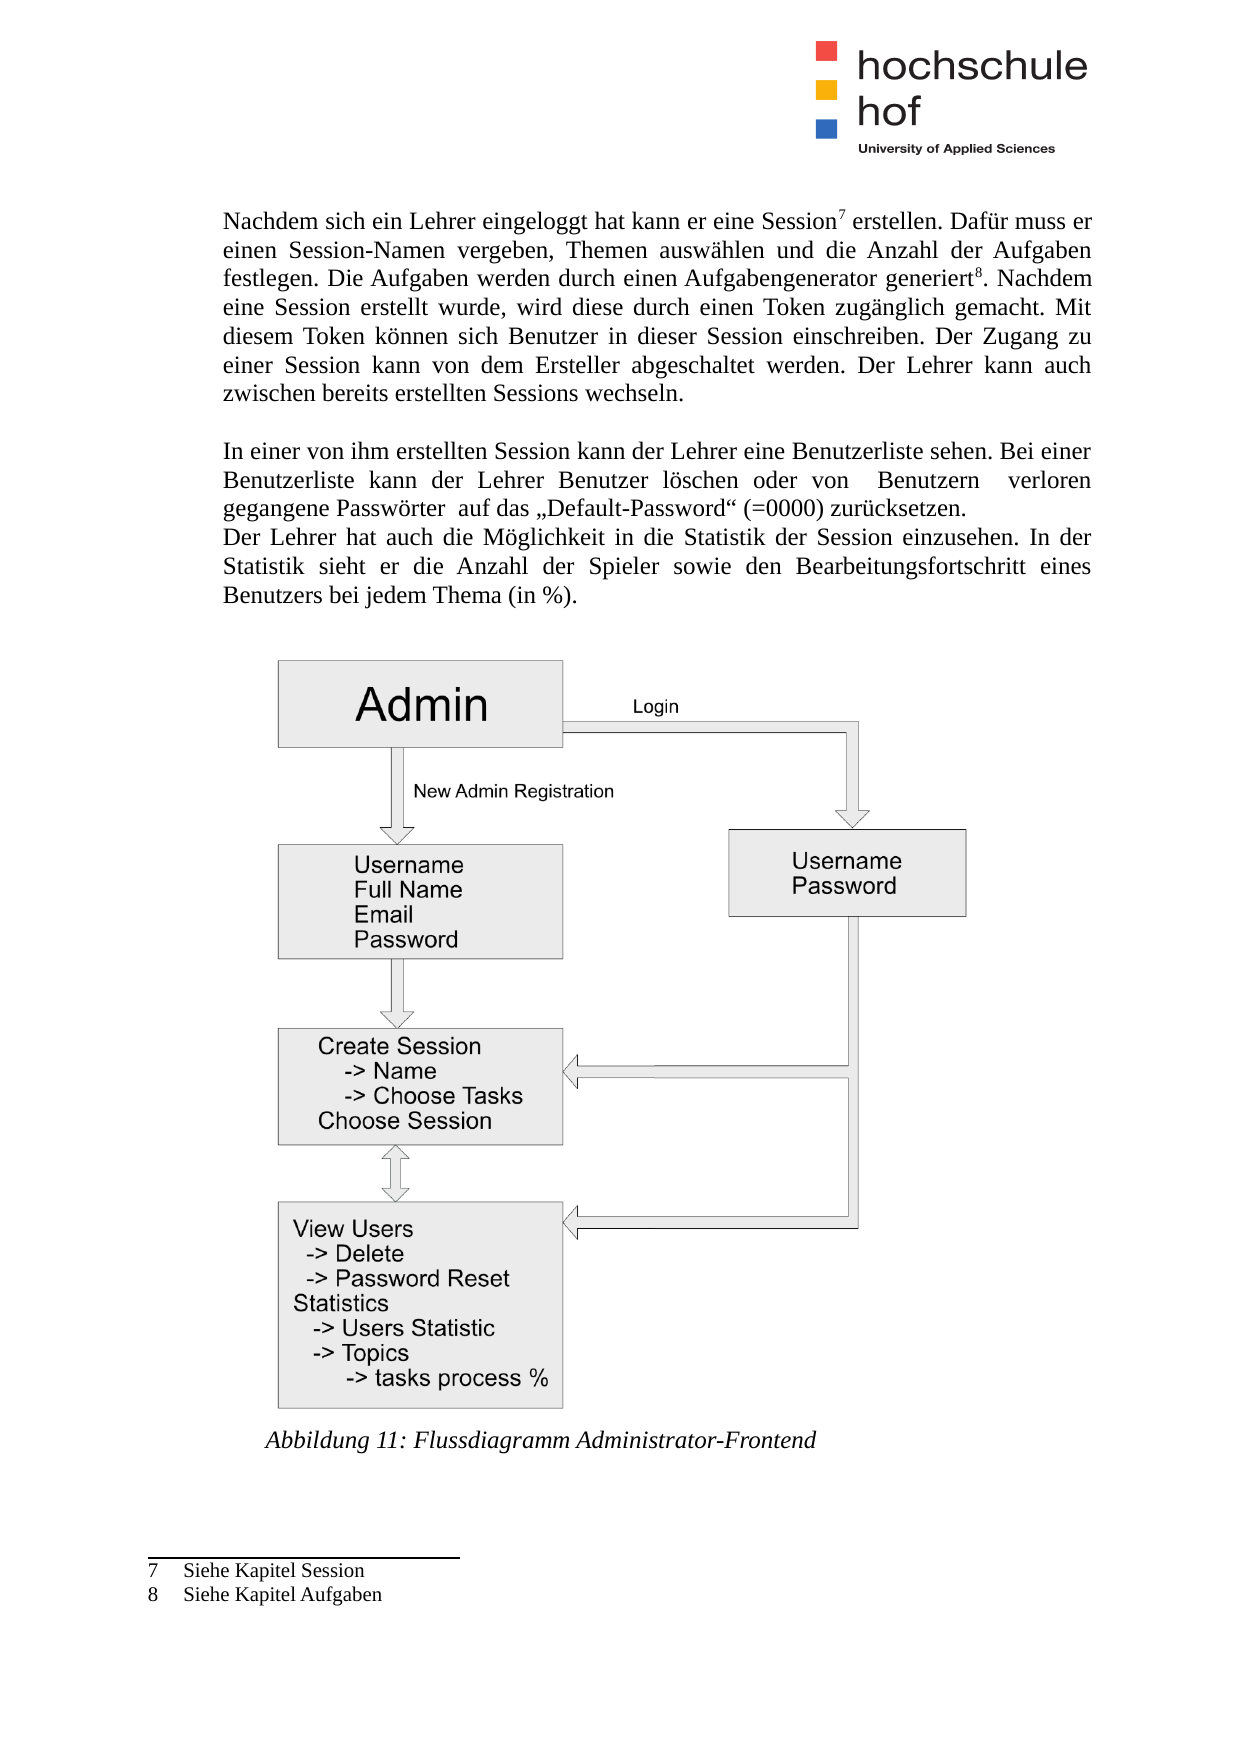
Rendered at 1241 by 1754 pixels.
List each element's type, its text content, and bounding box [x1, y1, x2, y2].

list Der Lehrer hat auch die Möglichkeit in die Statistik der Session einzusehen. In der Statistik sieht er die Anzahl der Spieler sowie den Bearbeitungsfortschritt eines Benutzers bei jedem Thema (in %). [185, 522, 1092, 608]
picture [265, 649, 974, 1420]
list Nachdem sich ein Lehrer eingeloggt hat kann er eine Session erstellen. Dafür muss er einen Session-Namen vergeben, Themen auswählen und die Anzahl der Aufgaben festlegen. Die Aufgaben werden durch einen Aufgabengenerator generiert. Nachdem eine Session erstellt wurde, wird diese durch einen Token zugänglich gemacht. Mit diesem Token können sich Benutzer in dieser Session einschreiben. Der Zugang zu einer Session kann von dem Ersteller abgeschaltet werden. Der Lehrer kann auch zwischen bereits erstellten Sessions wechseln. [185, 206, 1092, 407]
list In einer von ihm erstellten Session kann der Lehrer eine Benutzerliste sehen. Bei einer Benutzerliste kann der Lehrer Benutzer löschen oder von Benutzern verloren gegangene Passwörter auf das „Default-Password“ (=0000) zurücksetzen. [185, 436, 1092, 522]
picture [815, 41, 1087, 155]
list Siehe Kapitel Aufgaben [148, 1582, 1092, 1606]
list Siehe Kapitel Session [148, 1558, 1092, 1582]
text Abbildung 11: Flussdiagramm Administrator-Frontend [265, 1420, 974, 1454]
